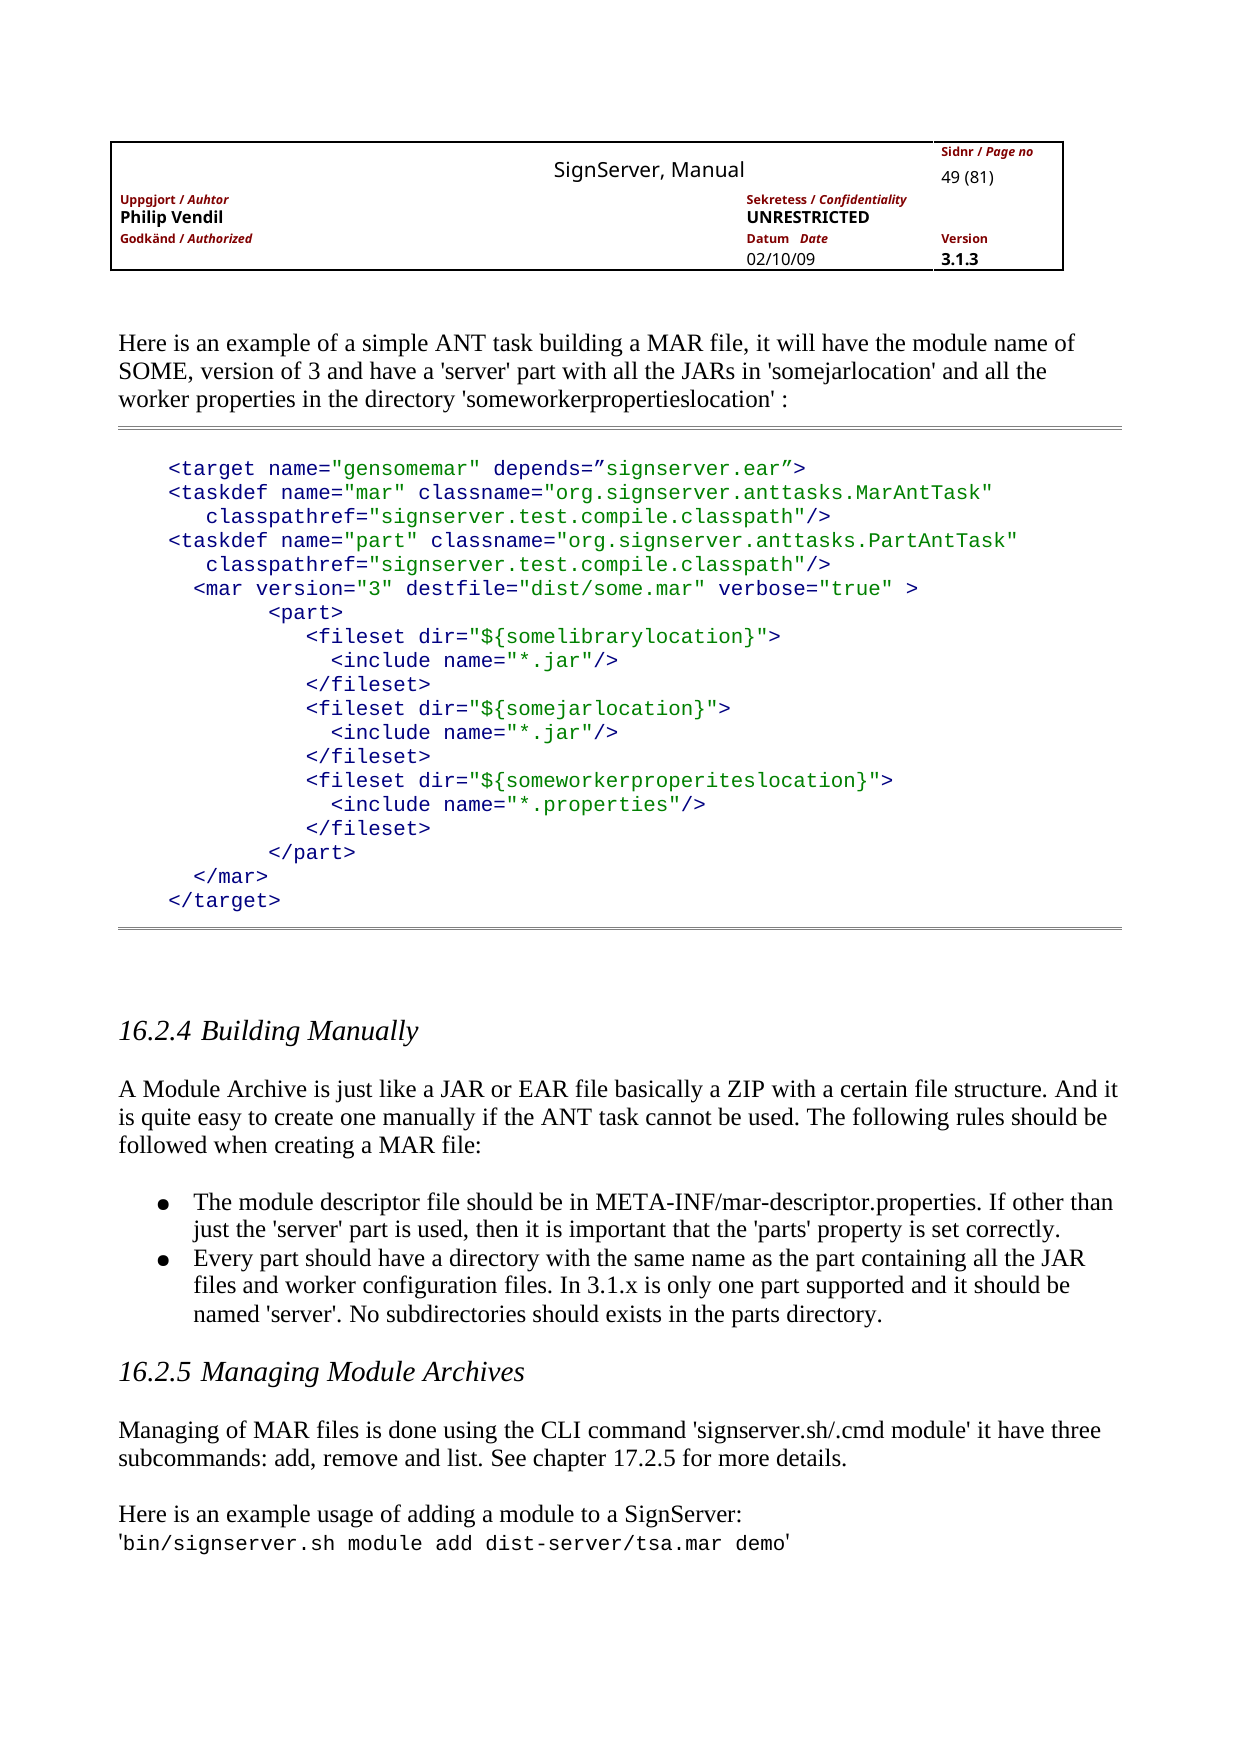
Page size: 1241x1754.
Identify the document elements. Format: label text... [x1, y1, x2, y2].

text Here is an example of a simple ANT task building a MAR file, it will have the module name of SOME, version of 3 and have a 'server' part with all the JARs in 'somejarlocation' and all the worker properties in the directory 'someworkerpropertieslocation' : [118, 329, 1122, 413]
text </target> [118, 889, 1122, 913]
text </part> [118, 842, 1122, 866]
text A Module Archive is just like a JAR or EAR file basically a ZIP with a certain file structure. And it is quite easy to create one manually if the ANT task cannot be used. The following rules should be followed when creating a MAR file: [118, 1075, 1122, 1159]
text </fileset> [118, 818, 1122, 842]
list Every part should have a directory with the same name as the part containing all the JAR files and worker configuration files. In 3.1.x is only one part supported and it should be named 'server'. No subdirectories should exists in the parts directory. [156, 1243, 1122, 1327]
text Managing of MAR files is done using the CLI command 'signserver.sh/.cmd module' it have three subcommands: add, remove and list. See chapter 17.2.5 for more details. [118, 1416, 1122, 1472]
text <target name="gensomemar" depends=”signserver.ear”> [118, 458, 1122, 482]
subtitle Building Manually [118, 1015, 1122, 1047]
text Here is an example usage of adding a module to a SignServer: [118, 1500, 1122, 1528]
text <part> [118, 602, 1122, 626]
text <include name="*.properties"/> [118, 794, 1122, 818]
text </mar> [118, 866, 1122, 889]
text <include name="*.jar"/> [118, 722, 1122, 746]
text <taskdef name="mar" classname="org.signserver.anttasks.MarAntTask" [118, 482, 1122, 506]
text </fileset> [118, 746, 1122, 770]
text <fileset dir="${somejarlocation}"> [118, 698, 1122, 722]
text <fileset dir="${somelibrarylocation}"> [118, 626, 1122, 650]
text <taskdef name="part" classname="org.signserver.anttasks.PartAntTask" [118, 530, 1122, 554]
text <mar version="3" destfile="dist/some.mar" verbose="true" > [118, 578, 1122, 602]
text </fileset> [118, 674, 1122, 698]
text classpathref="signserver.test.compile.classpath"/> [118, 506, 1122, 530]
text 'bin/signserver.sh module add dist-server/tsa.mar demo' [118, 1528, 1122, 1557]
subtitle Managing Module Archives [118, 1356, 1122, 1388]
text classpathref="signserver.test.compile.classpath"/> [118, 554, 1122, 578]
text <include name="*.jar"/> [118, 650, 1122, 674]
list The module descriptor file should be in META-INF/mar-descriptor.properties. If other than just the 'server' part is used, then it is important that the 'parts' property is set correctly. [156, 1187, 1122, 1243]
text <fileset dir="${someworkerproperiteslocation}"> [118, 770, 1122, 794]
